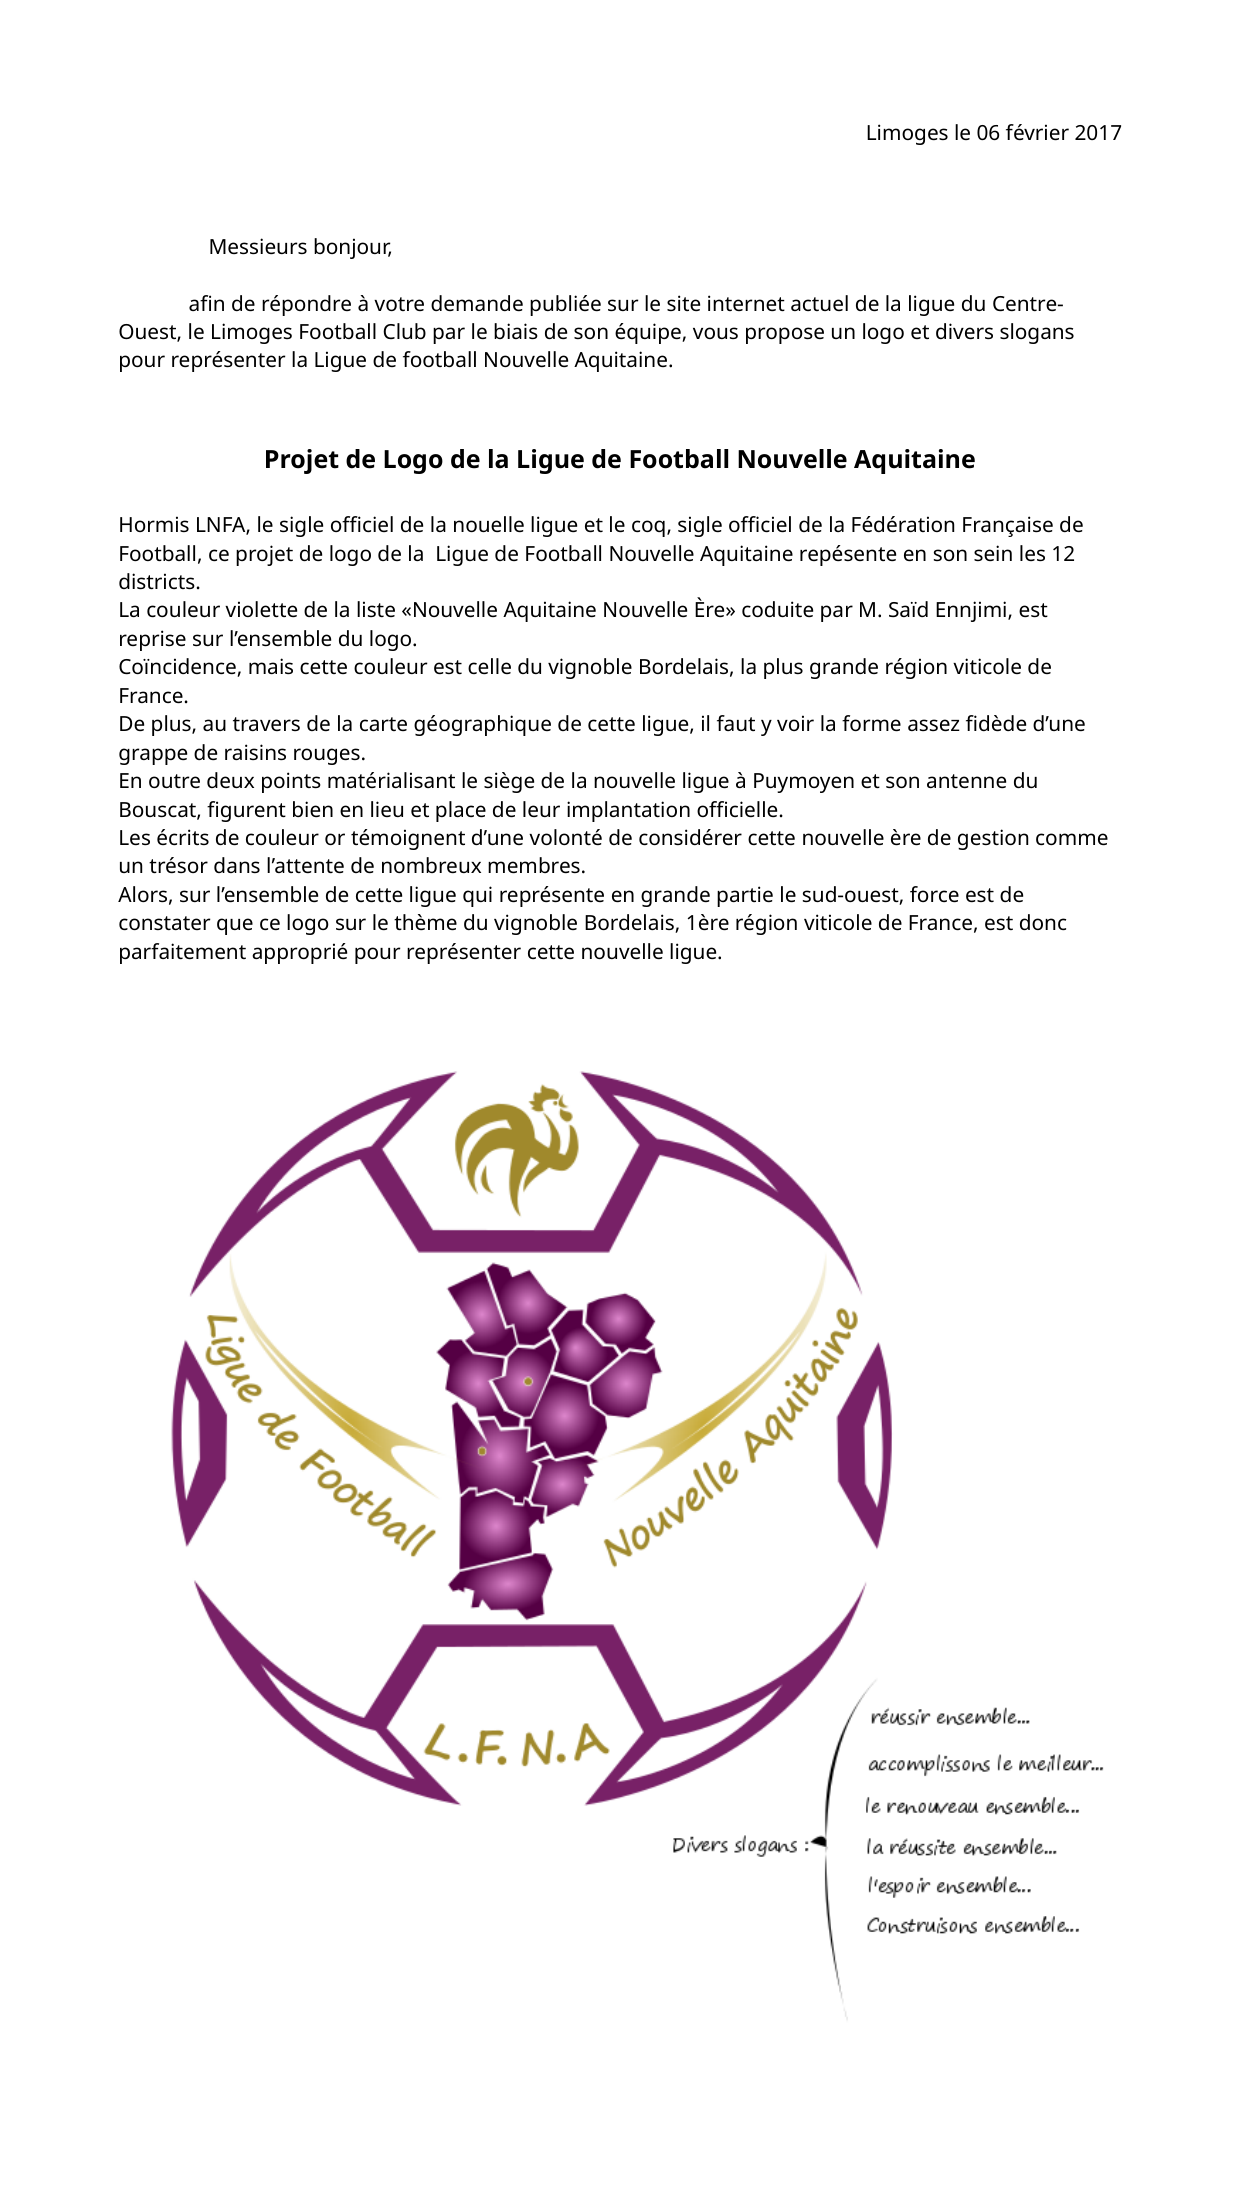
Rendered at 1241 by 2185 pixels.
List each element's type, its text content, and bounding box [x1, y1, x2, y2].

text Projet de Logo de la Ligue de Football Nouvelle Aquitaine [118, 442, 1122, 476]
text La couleur violette de la liste «Nouvelle Aquitaine Nouvelle Ère» coduite par M. Saïd Ennjimi, est reprise sur l’ensemble du logo. [118, 596, 1122, 652]
text Alors, sur l’ensemble de cette ligue qui représente en grande partie le sud-ouest, force est de constater que ce logo sur le thème du vignoble Bordelais, 1ère région viticole de France, est donc parfaitement approprié pour représenter cette nouvelle ligue. [118, 880, 1122, 965]
text Limoges le 06 février 2017 [118, 118, 1122, 147]
text En outre deux points matérialisant le siège de la nouvelle ligue à Puymoyen et son antenne du Bouscat, figurent bien en lieu et place de leur implantation officielle. [118, 766, 1122, 823]
text Les écrits de couleur or témoignent d’une volonté de considérer cette nouvelle ère de gestion comme un trésor dans l’attente de nombreux membres. [118, 823, 1122, 880]
text De plus, au travers de la carte géographique de cette ligue, il faut y voir la forme assez fidède d’une grappe de raisins rouges. [118, 709, 1122, 766]
text Hormis LNFA, le sigle officiel de la nouelle ligue et le coq, sigle officiel de la Fédération Française de Football, ce projet de logo de la Ligue de Football Nouvelle Aquitaine repésente en son sein les 12 districts. [118, 510, 1122, 596]
text Messieurs bonjour, [118, 232, 1122, 260]
picture [118, 1022, 1123, 2027]
text afin de répondre à votre demande publiée sur le site internet actuel de la ligue du Centre-Ouest, le Limoges Football Club par le biais de son équipe, vous propose un logo et divers slogans pour représenter la Ligue de football Nouvelle Aquitaine. [118, 289, 1122, 374]
text Coïncidence, mais cette couleur est celle du vignoble Bordelais, la plus grande région viticole de France. [118, 652, 1122, 709]
